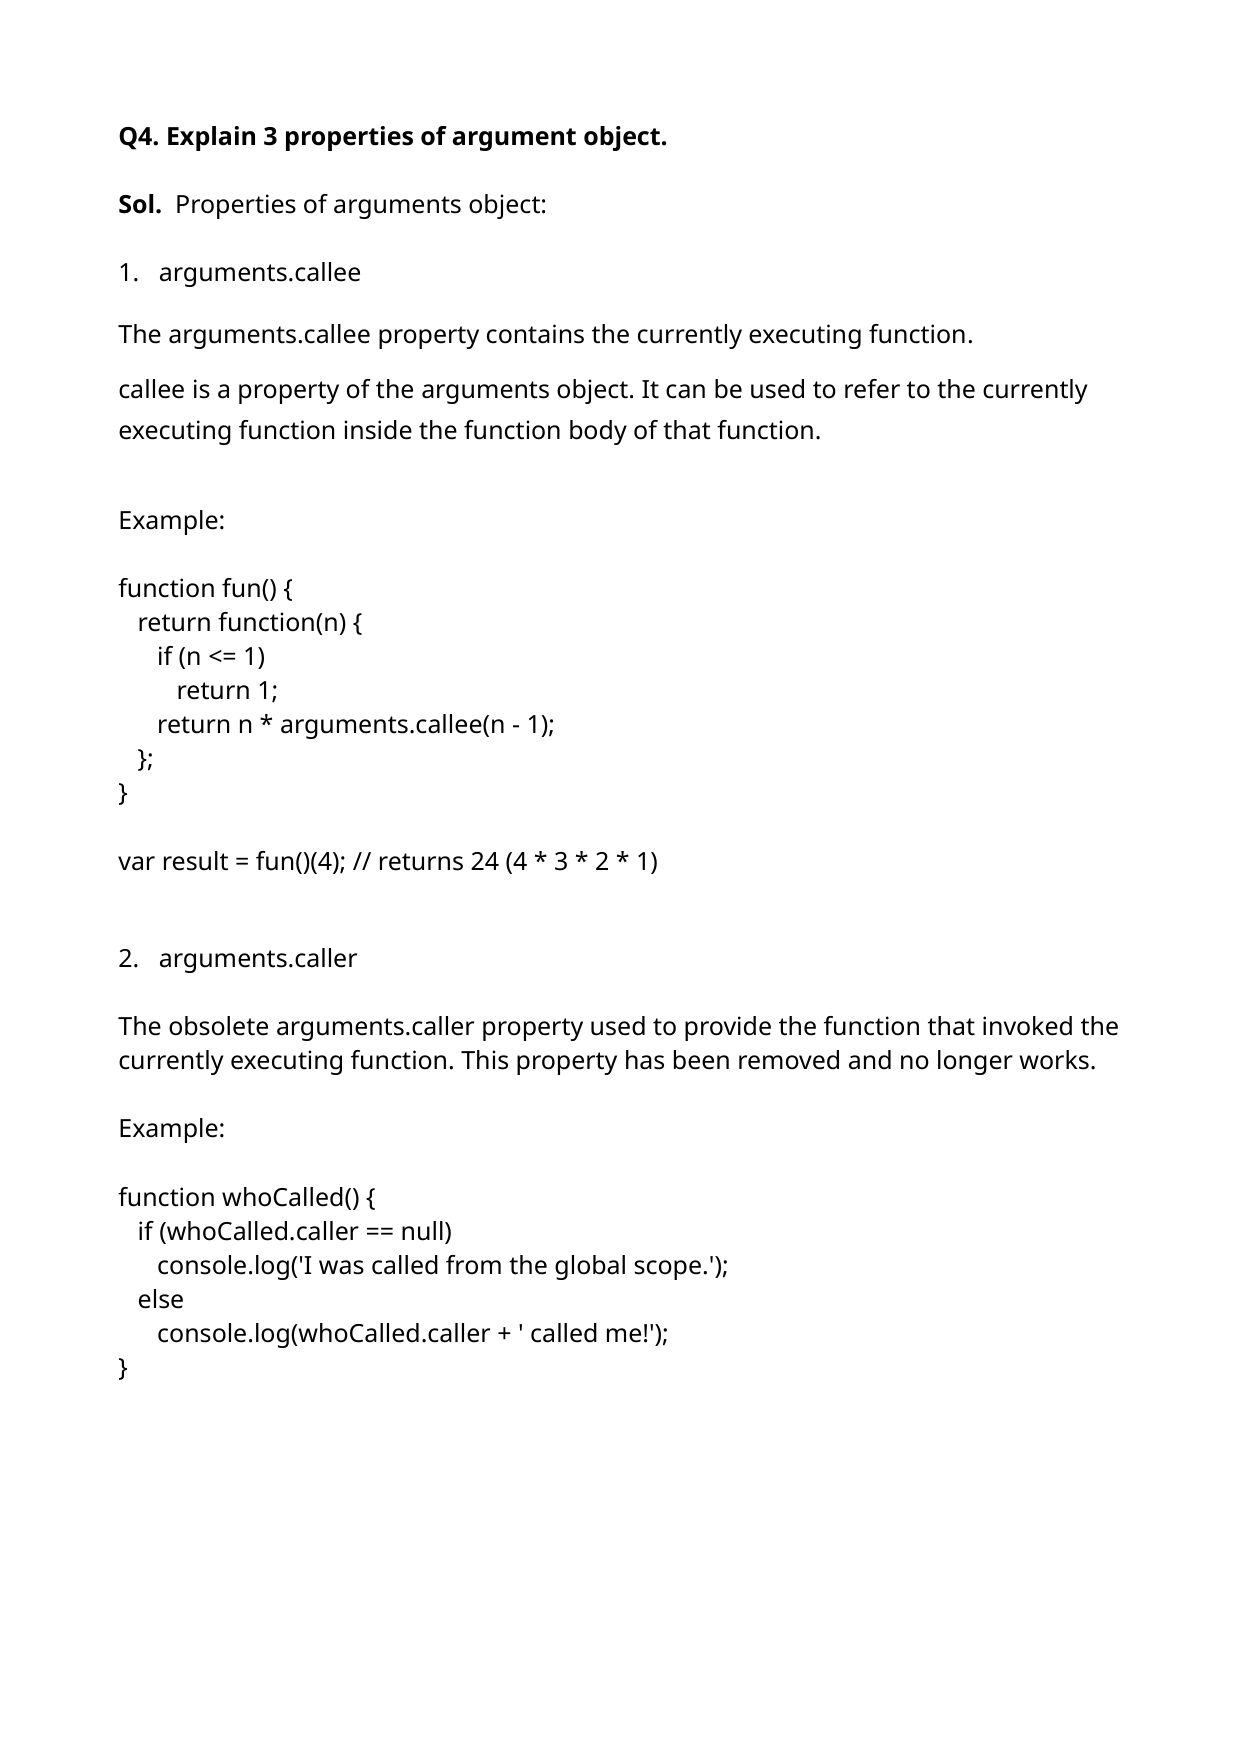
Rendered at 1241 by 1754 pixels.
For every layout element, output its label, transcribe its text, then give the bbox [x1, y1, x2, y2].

text Q4. Explain 3 properties of argument object. [118, 118, 1122, 152]
text else [118, 1281, 1122, 1315]
text 1. arguments.callee [118, 254, 1122, 288]
text console.log(whoCalled.caller + ' called me!'); [118, 1315, 1122, 1349]
text return function(n) { [118, 605, 1122, 639]
text if (n <= 1) [118, 639, 1122, 673]
text The arguments.callee property contains the currently executing function. [118, 317, 1122, 351]
text function fun() { [118, 571, 1122, 605]
text return 1; [118, 673, 1122, 707]
text if (whoCalled.caller == null) [118, 1213, 1122, 1247]
text Example: [118, 1111, 1122, 1145]
text 2. arguments.caller [118, 941, 1122, 975]
text Example: [118, 502, 1122, 537]
text return n * arguments.callee(n - 1); [118, 707, 1122, 741]
text var result = fun()(4); // returns 24 (4 * 3 * 2 * 1) [118, 843, 1122, 877]
text function whoCalled() { [118, 1179, 1122, 1213]
text } [118, 1349, 1122, 1383]
text }; [118, 741, 1122, 775]
text } [118, 775, 1122, 809]
text The obsolete arguments.caller property used to provide the function that invoked the currently executing function. This property has been removed and no longer works. [118, 1009, 1122, 1077]
text callee is a property of the arguments object. It can be used to refer to the currently executing function inside the function body of that function. [118, 372, 1122, 447]
text console.log('I was called from the global scope.'); [118, 1247, 1122, 1281]
text Sol. Properties of arguments object: [118, 186, 1122, 220]
